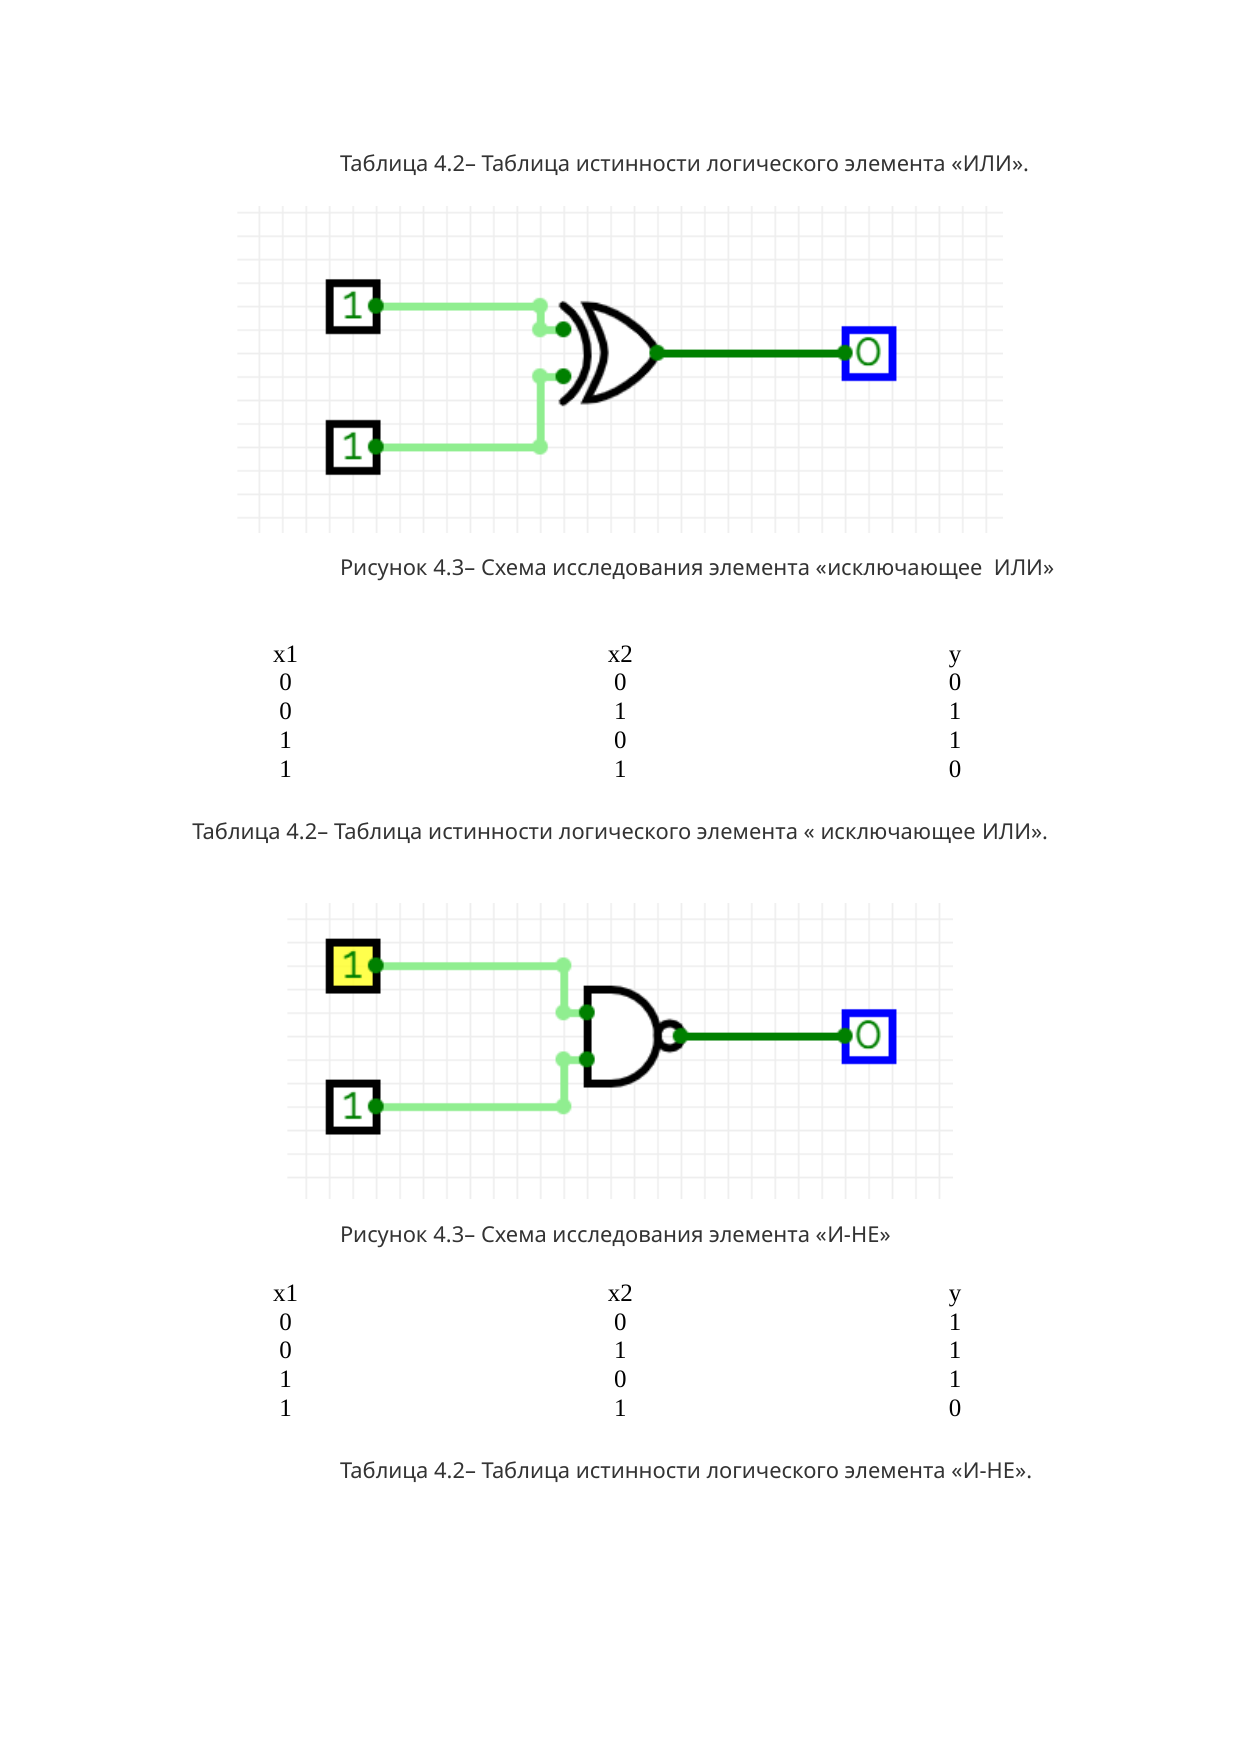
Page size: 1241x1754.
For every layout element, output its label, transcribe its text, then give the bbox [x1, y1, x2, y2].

table_header y [788, 1278, 1122, 1307]
table_cell 1 [788, 1335, 1122, 1364]
table_cell 0 [788, 1393, 1122, 1425]
table_header x2 [453, 1278, 787, 1307]
table_cell 1 [118, 754, 453, 786]
table_cell 1 [118, 725, 453, 754]
table_cell 1 [118, 1393, 453, 1425]
table_header x1 [118, 1278, 453, 1307]
table_cell 1 [453, 696, 787, 725]
table_cell 1 [453, 1335, 787, 1364]
table_cell 0 [118, 1335, 453, 1364]
table_cell 0 [453, 1307, 787, 1335]
text Рисунок 4.3– Схема исследования элемента «И-НЕ» [118, 1219, 1122, 1249]
text Таблица 4.2– Таблица истинности логического элемента «И-НЕ». [118, 1455, 1122, 1485]
table_cell 0 [453, 1364, 787, 1393]
picture [237, 206, 1003, 533]
text Таблица 4.2– Таблица истинности логического элемента « исключающее ИЛИ». [118, 816, 1122, 846]
table_cell 0 [788, 754, 1122, 786]
table_cell 0 [453, 725, 787, 754]
text Таблица 4.2– Таблица истинности логического элемента «ИЛИ». [118, 148, 1122, 178]
picture [287, 903, 953, 1199]
table_cell 1 [118, 1364, 453, 1393]
table_cell 1 [453, 754, 787, 786]
table_header x1 [118, 639, 453, 667]
table_cell 0 [788, 668, 1122, 696]
table_cell 0 [118, 1307, 453, 1335]
table_header x2 [453, 639, 787, 667]
table_cell 1 [788, 1364, 1122, 1393]
table_cell 0 [453, 668, 787, 696]
table_cell 1 [453, 1393, 787, 1425]
text Рисунок 4.3– Схема исследования элемента «исключающее ИЛИ» [118, 551, 1122, 581]
table_cell 1 [788, 1307, 1122, 1335]
table_cell 1 [788, 725, 1122, 754]
table_cell 0 [118, 696, 453, 725]
table_header y [788, 639, 1122, 667]
table_cell 1 [788, 696, 1122, 725]
table_cell 0 [118, 668, 453, 696]
